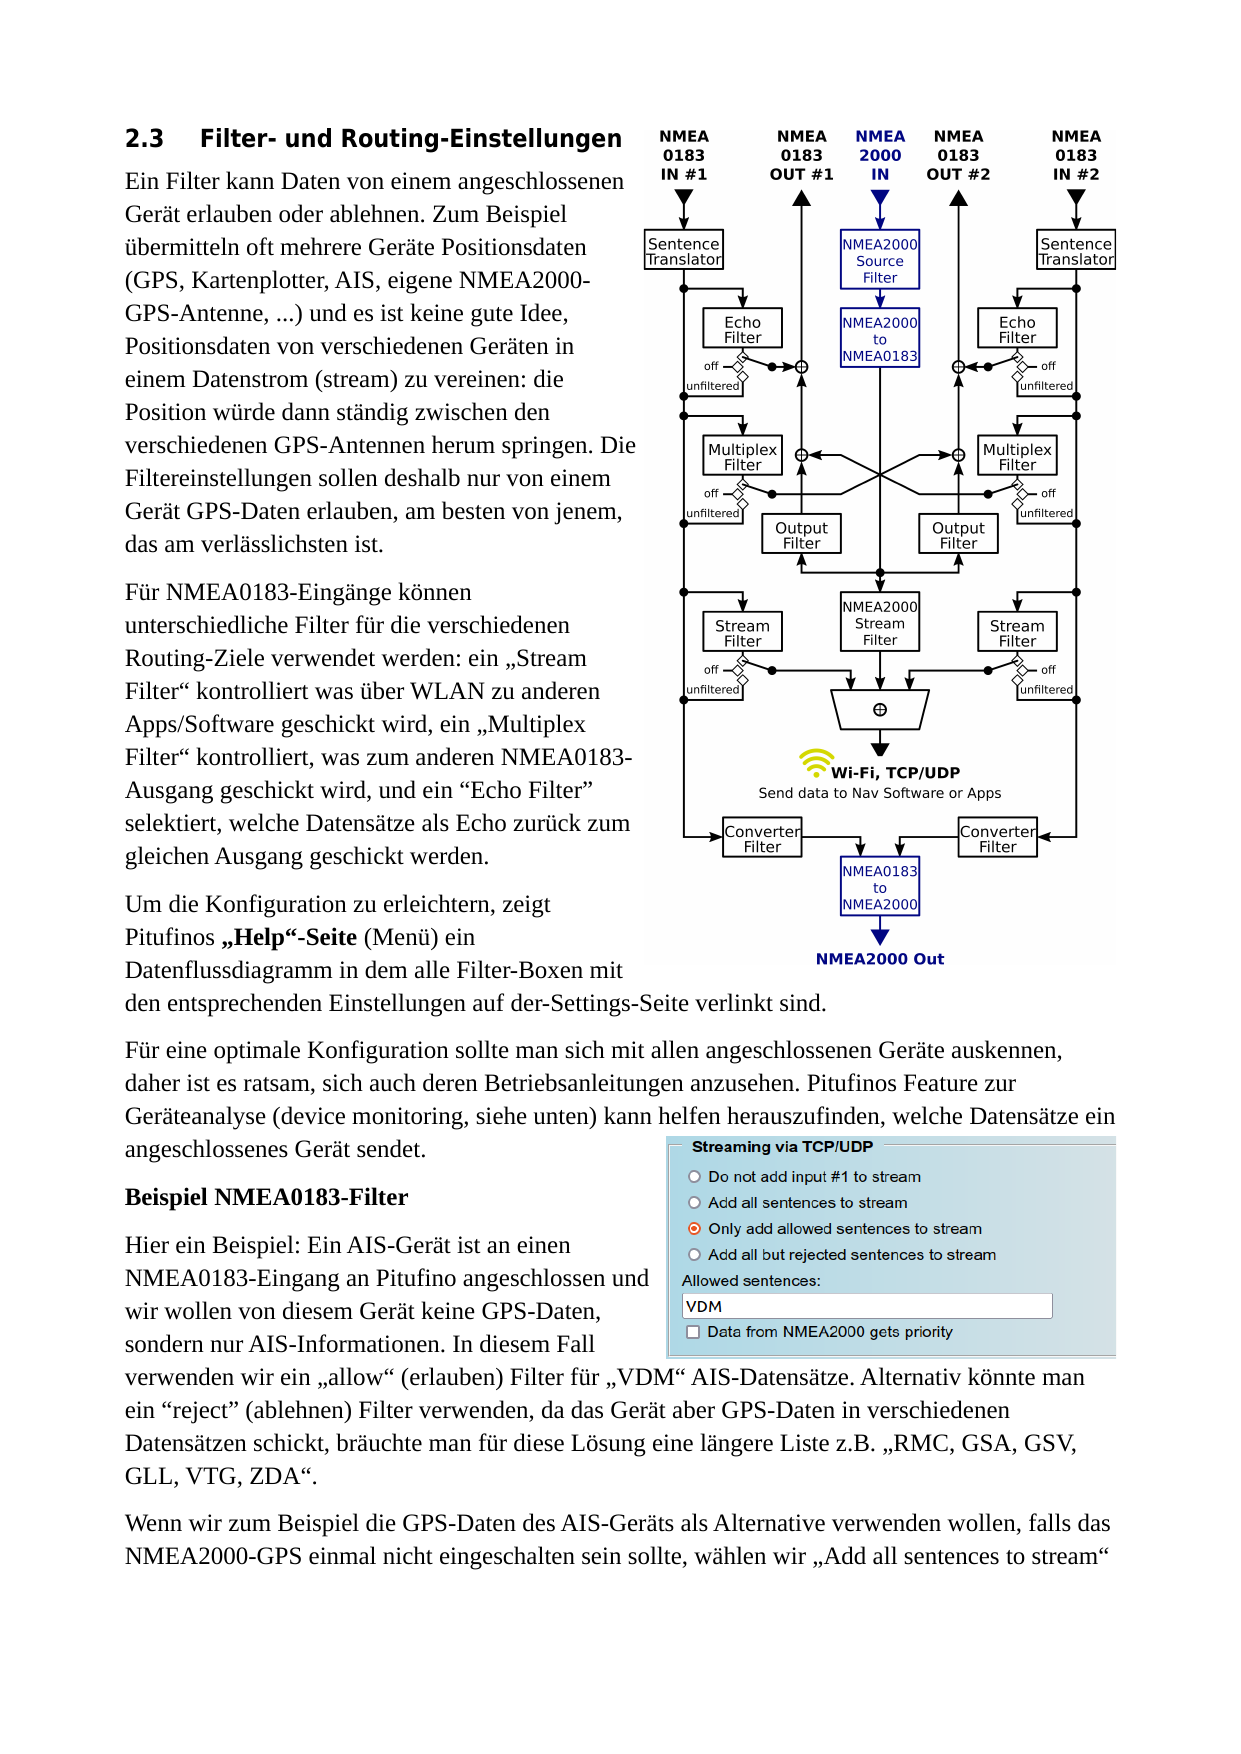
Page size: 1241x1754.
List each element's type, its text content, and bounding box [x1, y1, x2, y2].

text Ein Filter kann Daten von einem angeschlossenen Gerät erlauben oder ablehnen. Zum Beispiel übermitteln oft mehrere Geräte Positionsdaten (GPS, Kartenplotter, AIS, eigene NMEA2000-GPS-Antenne, ...) und es ist keine gute Idee, Positionsdaten von verschiedenen Geräten in einem Datenstrom (stream) zu vereinen: die Position würde dann ständig zwischen den verschiedenen GPS-Antennen herum springen. Die Filtereinstellungen sollen deshalb nur von einem Gerät GPS-Daten erlauben, am besten von jenem, das am verlässlichsten ist. [124, 166, 643, 558]
text Für NMEA0183-Eingänge können unterschiedliche Filter für die verschiedenen Routing-Ziele verwendet werden: ein „Stream Filter“ kontrolliert was über WLAN zu anderen Apps/Software geschickt wird, ein „Multiplex Filter“ kontrolliert, was zum anderen NMEA0183-Ausgang geschickt wird, und ein “Echo Filter” selektiert, welche Datensätze als Echo zurück zum gleichen Ausgang geschickt werden. [124, 577, 643, 870]
picture [643, 130, 1117, 965]
subtitle Filter- und Routing-Einstellungen [124, 124, 1116, 154]
text Wenn wir zum Beispiel die GPS-Daten des AIS-Geräts als Alternative verwenden wollen, falls das NMEA2000-GPS einmal nicht eingeschalten sein sollte, wählen wir „Add all sentences to stream“ [124, 1508, 1116, 1570]
picture [666, 1136, 1117, 1359]
text Für eine optimale Konfiguration sollte man sich mit allen angeschlossenen Geräte auskennen, daher ist es ratsam, sich auch deren Betriebsanleitungen anzusehen. Pitufinos Feature zur Geräteanalyse (device monitoring, siehe unten) kann helfen herauszufinden, welche Datensätze ein angeschlossenes Gerät sendet. [124, 1035, 1116, 1163]
text Beispiel NMEA0183-Filter [124, 1182, 666, 1211]
text Um die Konfiguration zu erleichtern, zeigt Pitufinos „Help“-Seite (Menü) ein Datenflussdiagramm in dem alle Filter-Boxen mit den entsprechenden Einstellungen auf der-Settings-Seite verlinkt sind. [124, 889, 1116, 1017]
text Hier ein Beispiel: Ein AIS-Gerät ist an einen NMEA0183-Eingang an Pitufino angeschlossen und wir wollen von diesem Gerät keine GPS-Daten, sondern nur AIS-Informationen. In diesem Fall verwenden wir ein „allow“ (erlauben) Filter für „VDM“ AIS-Datensätze. Alternativ könnte man ein “reject” (ablehnen) Filter verwenden, da das Gerät aber GPS-Daten in verschiedenen Datensätzen schickt, bräuchte man für diese Lösung eine längere Liste z.B. „RMC, GSA, GSV, GLL, VTG, ZDA“. [124, 1230, 1116, 1489]
